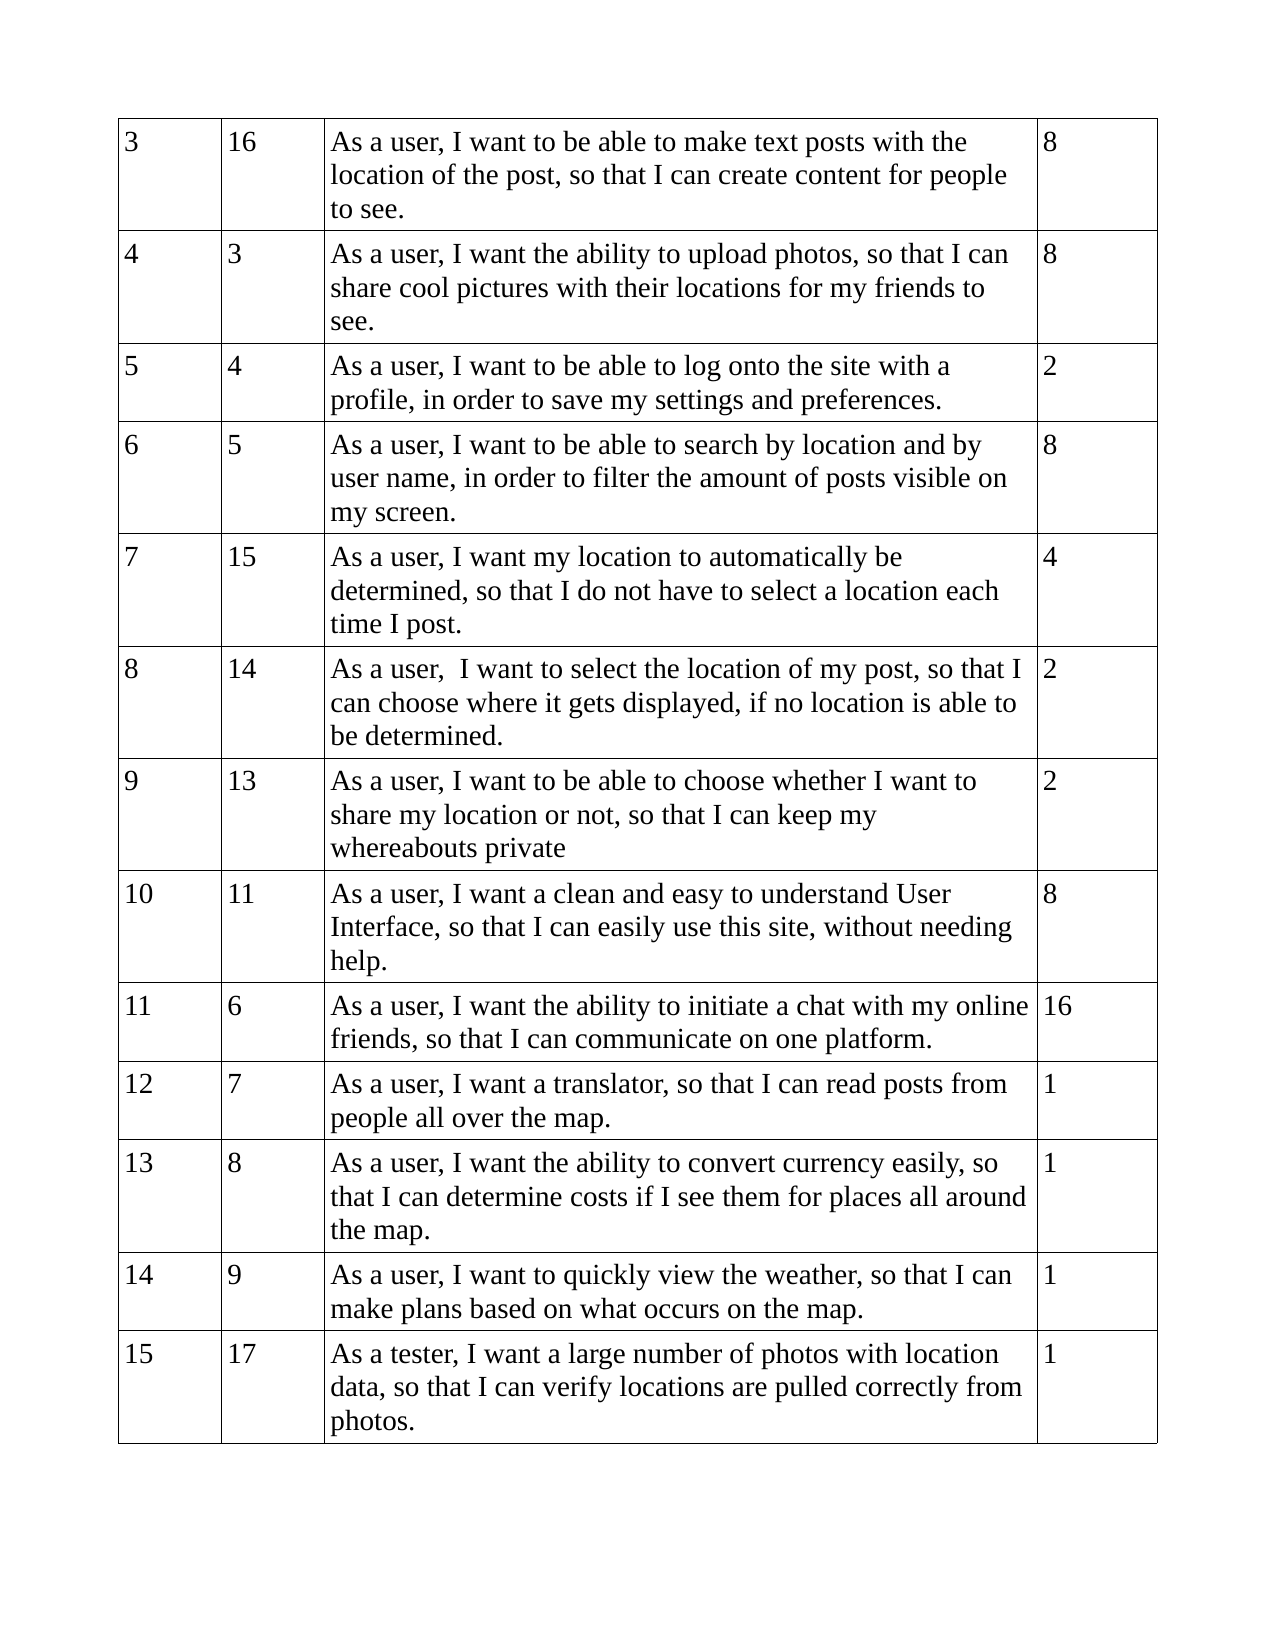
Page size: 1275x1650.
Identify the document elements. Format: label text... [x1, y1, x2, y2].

table_cell 2 [1038, 759, 1157, 870]
table_cell 8 [1038, 231, 1157, 342]
table_cell 16 [222, 119, 324, 230]
table_cell 9 [119, 759, 221, 870]
table_cell As a user, I want to be able to search by location and by user name, in order to filter the amount of posts visible on my screen. [325, 422, 1037, 533]
table_cell 6 [222, 983, 324, 1061]
table_cell As a user, I want to select the location of my post, so that I can choose where it gets displayed, if no location is able to be determined. [325, 647, 1037, 758]
table_cell 11 [119, 983, 221, 1061]
table_cell As a user, I want to be able to log onto the site with a profile, in order to save my settings and preferences. [325, 344, 1037, 421]
table_cell 4 [222, 344, 324, 421]
table_cell 11 [222, 871, 324, 982]
table_cell 15 [222, 534, 324, 646]
table_cell 7 [222, 1062, 324, 1139]
table_cell 8 [1038, 422, 1157, 533]
table_cell As a tester, I want a large number of photos with location data, so that I can verify locations are pulled correctly from photos. [325, 1331, 1037, 1442]
table_cell 6 [119, 422, 221, 533]
table_cell 16 [1038, 983, 1157, 1061]
table_cell 15 [119, 1331, 221, 1442]
table_cell 3 [222, 231, 324, 342]
table_cell As a user, I want to quickly view the weather, so that I can make plans based on what occurs on the map. [325, 1253, 1037, 1330]
table_cell 1 [1038, 1331, 1157, 1442]
table_cell As a user, I want to be able to make text posts with the location of the post, so that I can create content for people to see. [325, 119, 1037, 230]
table_cell 13 [119, 1140, 221, 1252]
table_cell As a user, I want the ability to upload photos, so that I can share cool pictures with their locations for my friends to see. [325, 231, 1037, 342]
table_cell 8 [222, 1140, 324, 1252]
table_cell 8 [1038, 119, 1157, 230]
table_cell 3 [119, 119, 221, 230]
table_cell 12 [119, 1062, 221, 1139]
table_cell As a user, I want a translator, so that I can read posts from people all over the map. [325, 1062, 1037, 1139]
table_cell 2 [1038, 647, 1157, 758]
table_cell 7 [119, 534, 221, 646]
table_cell 5 [119, 344, 221, 421]
table_cell 1 [1038, 1140, 1157, 1252]
table_cell As a user, I want a clean and easy to understand User Interface, so that I can easily use this site, without needing help. [325, 871, 1037, 982]
table_cell 14 [119, 1253, 221, 1330]
table_cell 1 [1038, 1253, 1157, 1330]
table_cell 8 [1038, 871, 1157, 982]
table_cell 8 [119, 647, 221, 758]
table_cell 17 [222, 1331, 324, 1442]
table_cell 4 [1038, 534, 1157, 646]
table_cell As a user, I want my location to automatically be determined, so that I do not have to select a location each time I post. [325, 534, 1037, 646]
table_cell As a user, I want to be able to choose whether I want to share my location or not, so that I can keep my whereabouts private [325, 759, 1037, 870]
table_cell 9 [222, 1253, 324, 1330]
table_cell 1 [1038, 1062, 1157, 1139]
table_cell 10 [119, 871, 221, 982]
table_cell As a user, I want the ability to initiate a chat with my online friends, so that I can communicate on one platform. [325, 983, 1037, 1061]
table_cell 14 [222, 647, 324, 758]
table_cell 13 [222, 759, 324, 870]
table_cell 4 [119, 231, 221, 342]
table_cell As a user, I want the ability to convert currency easily, so that I can determine costs if I see them for places all around the map. [325, 1140, 1037, 1252]
table_cell 2 [1038, 344, 1157, 421]
table_cell 5 [222, 422, 324, 533]
